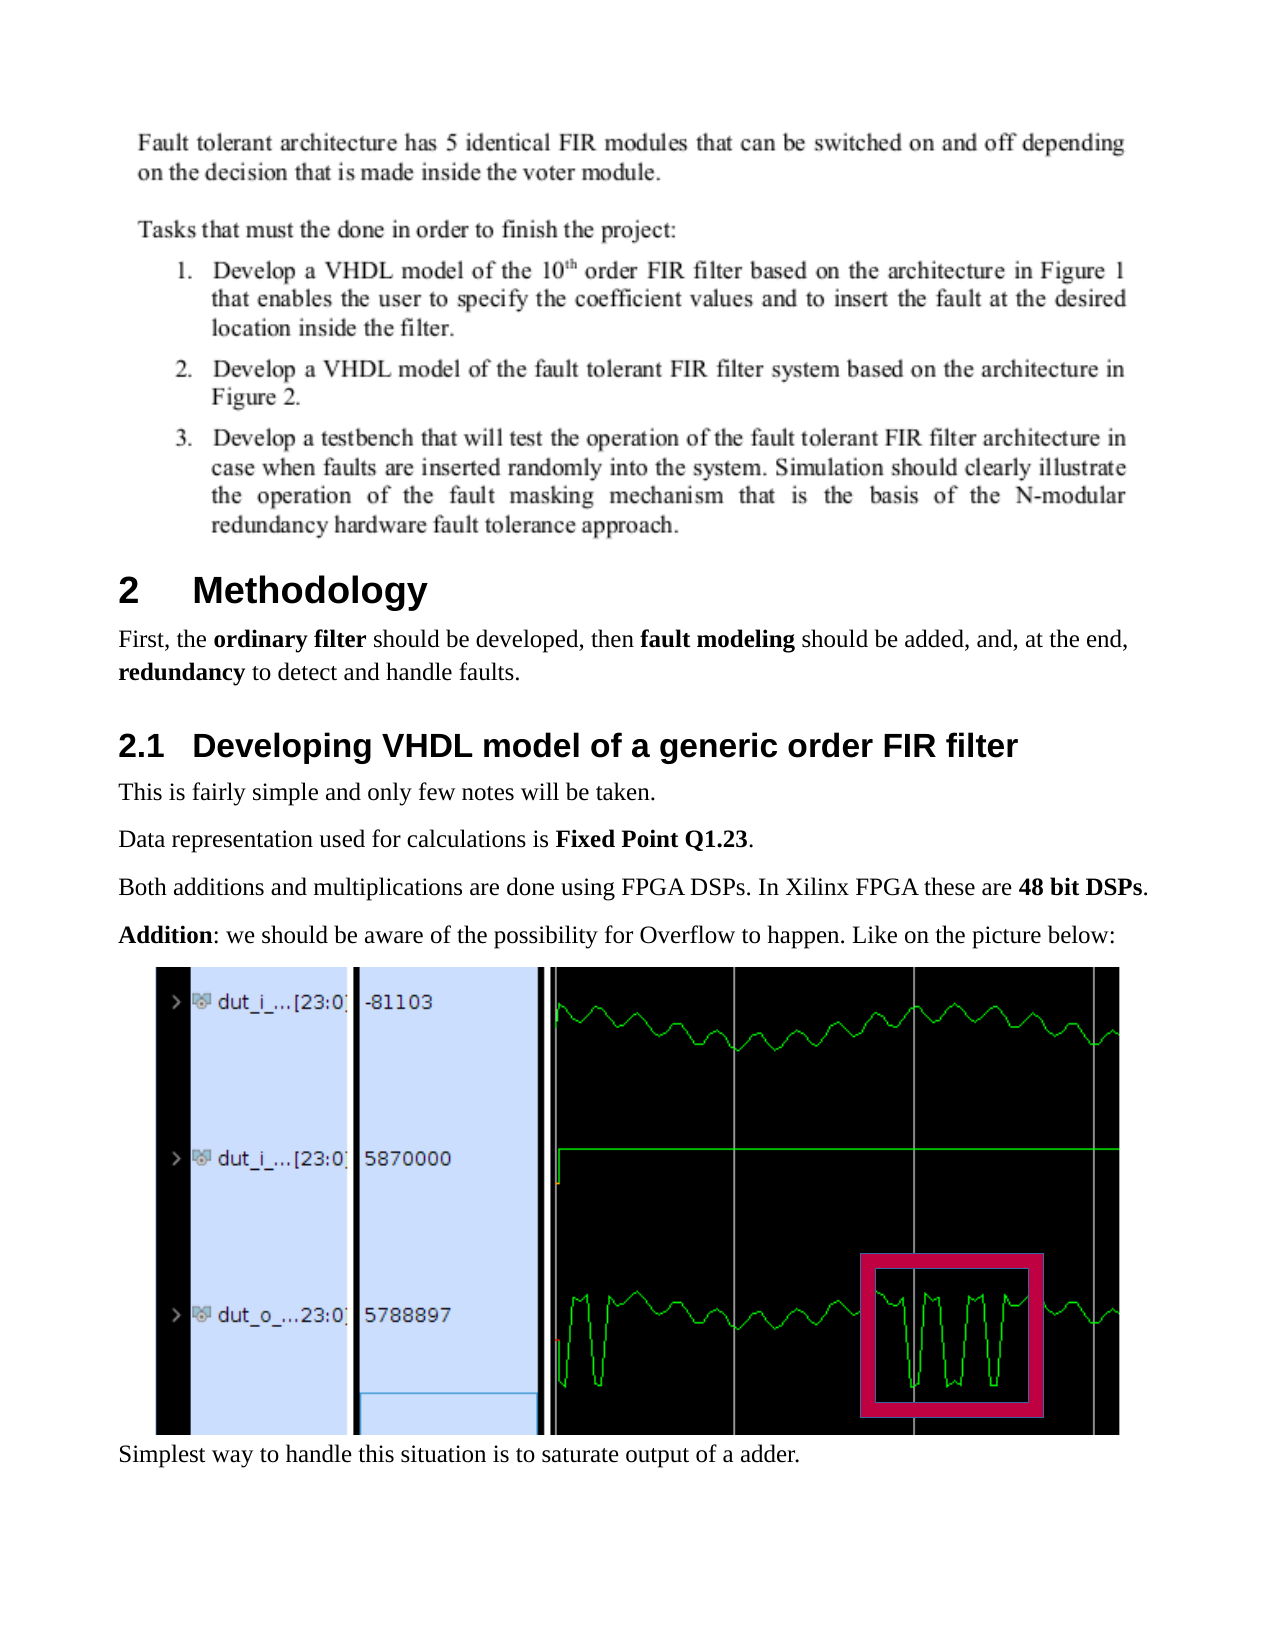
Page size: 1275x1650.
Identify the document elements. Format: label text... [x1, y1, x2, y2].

subtitle Developing VHDL model of a generic order FIR filter [118, 726, 1157, 764]
text Simplest way to handle this situation is to saturate output of a adder. [118, 967, 1157, 1467]
subtitle Methodology [118, 569, 1157, 612]
picture [155, 967, 1120, 1435]
text First, the ordinary filter should be developed, then fault modeling should be added, and, at the end, redundancy to detect and handle faults. [118, 624, 1157, 686]
text Addition: we should be aware of the possibility for Overflow to happen. Like on the picture below: [118, 920, 1157, 948]
text Data representation used for calculations is Fixed Point Q1.23. [118, 824, 1157, 853]
text This is fairly simple and only few notes will be taken. [118, 777, 1157, 806]
picture [115, 118, 1160, 569]
text Both additions and multiplications are done using FPGA DSPs. In Xilinx FPGA these are 48 bit DSPs. [118, 872, 1157, 901]
